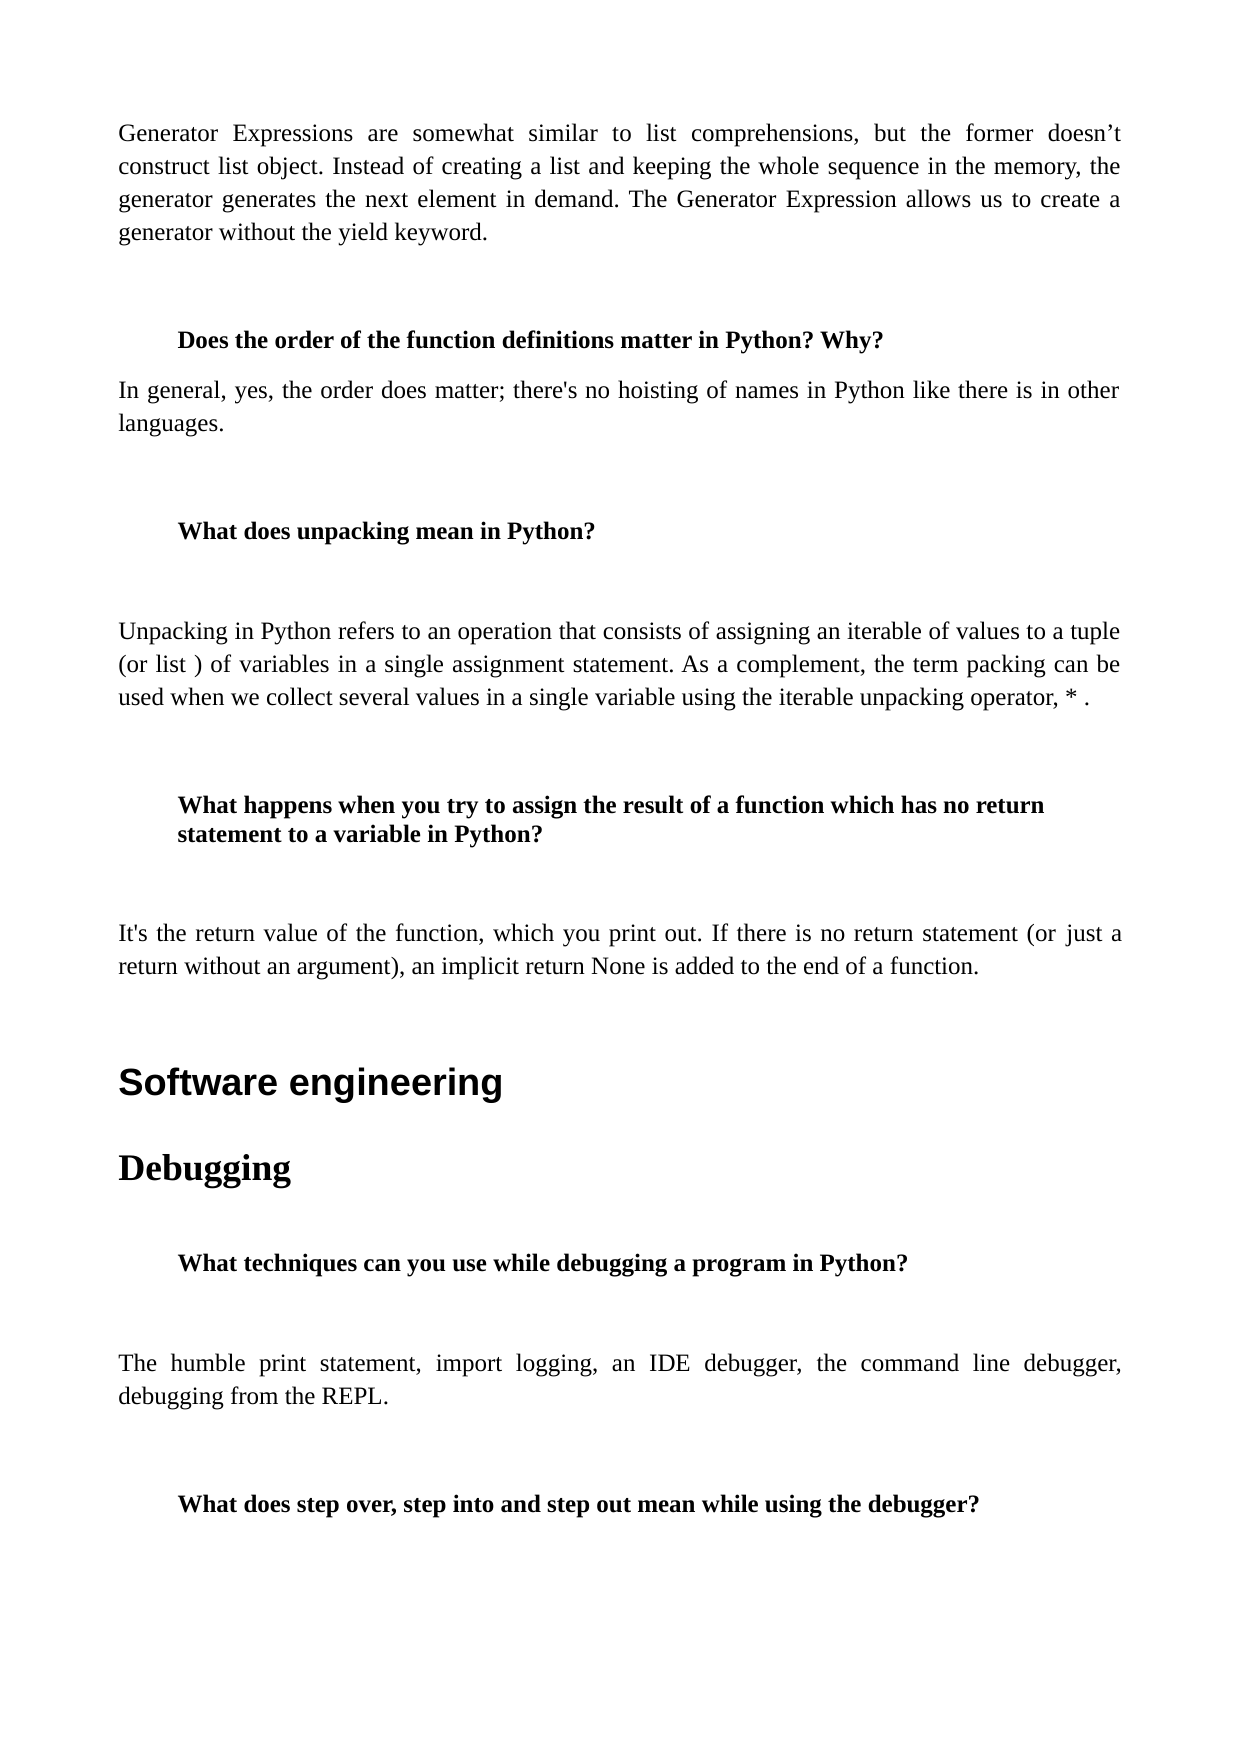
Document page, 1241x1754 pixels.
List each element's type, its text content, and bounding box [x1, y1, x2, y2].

text What happens when you try to assign the result of a function which has no return statement to a variable in Python? [177, 790, 1063, 847]
text Generator Expressions are somewhat similar to list comprehensions, but the former doesn’t construct list object. Instead of creating a list and keeping the whole sequence in the memory, the generator generates the next element in demand. The Generator Expression allows us to create a generator without the yield keyword. [118, 118, 1122, 246]
text What does unpacking mean in Python? [177, 516, 1063, 545]
subtitle Debugging [118, 1145, 1122, 1188]
text It's the return value of the function, which you print out. If there is no return statement (or just a return without an argument), an implicit return None is added to the end of a function. [118, 918, 1122, 980]
text What techniques can you use while debugging a program in Python? [177, 1248, 1063, 1277]
text The humble print statement, import logging, an IDE debugger, the command line debugger, debugging from the REPL. [118, 1348, 1122, 1409]
subtitle Software engineering [118, 1059, 1122, 1103]
text What does step over, step into and step out mean while using the debugger? [177, 1489, 1063, 1518]
text Does the order of the function definitions matter in Python? Why? [177, 325, 1063, 354]
text In general, yes, the order does matter; there's no hoisting of names in Python like there is in other languages. [118, 375, 1122, 437]
text Unpacking in Python refers to an operation that consists of assigning an iterable of values to a tuple (or list ) of variables in a single assignment statement. As a complement, the term packing can be used when we collect several values in a single variable using the iterable unpacking operator, * . [118, 616, 1122, 711]
